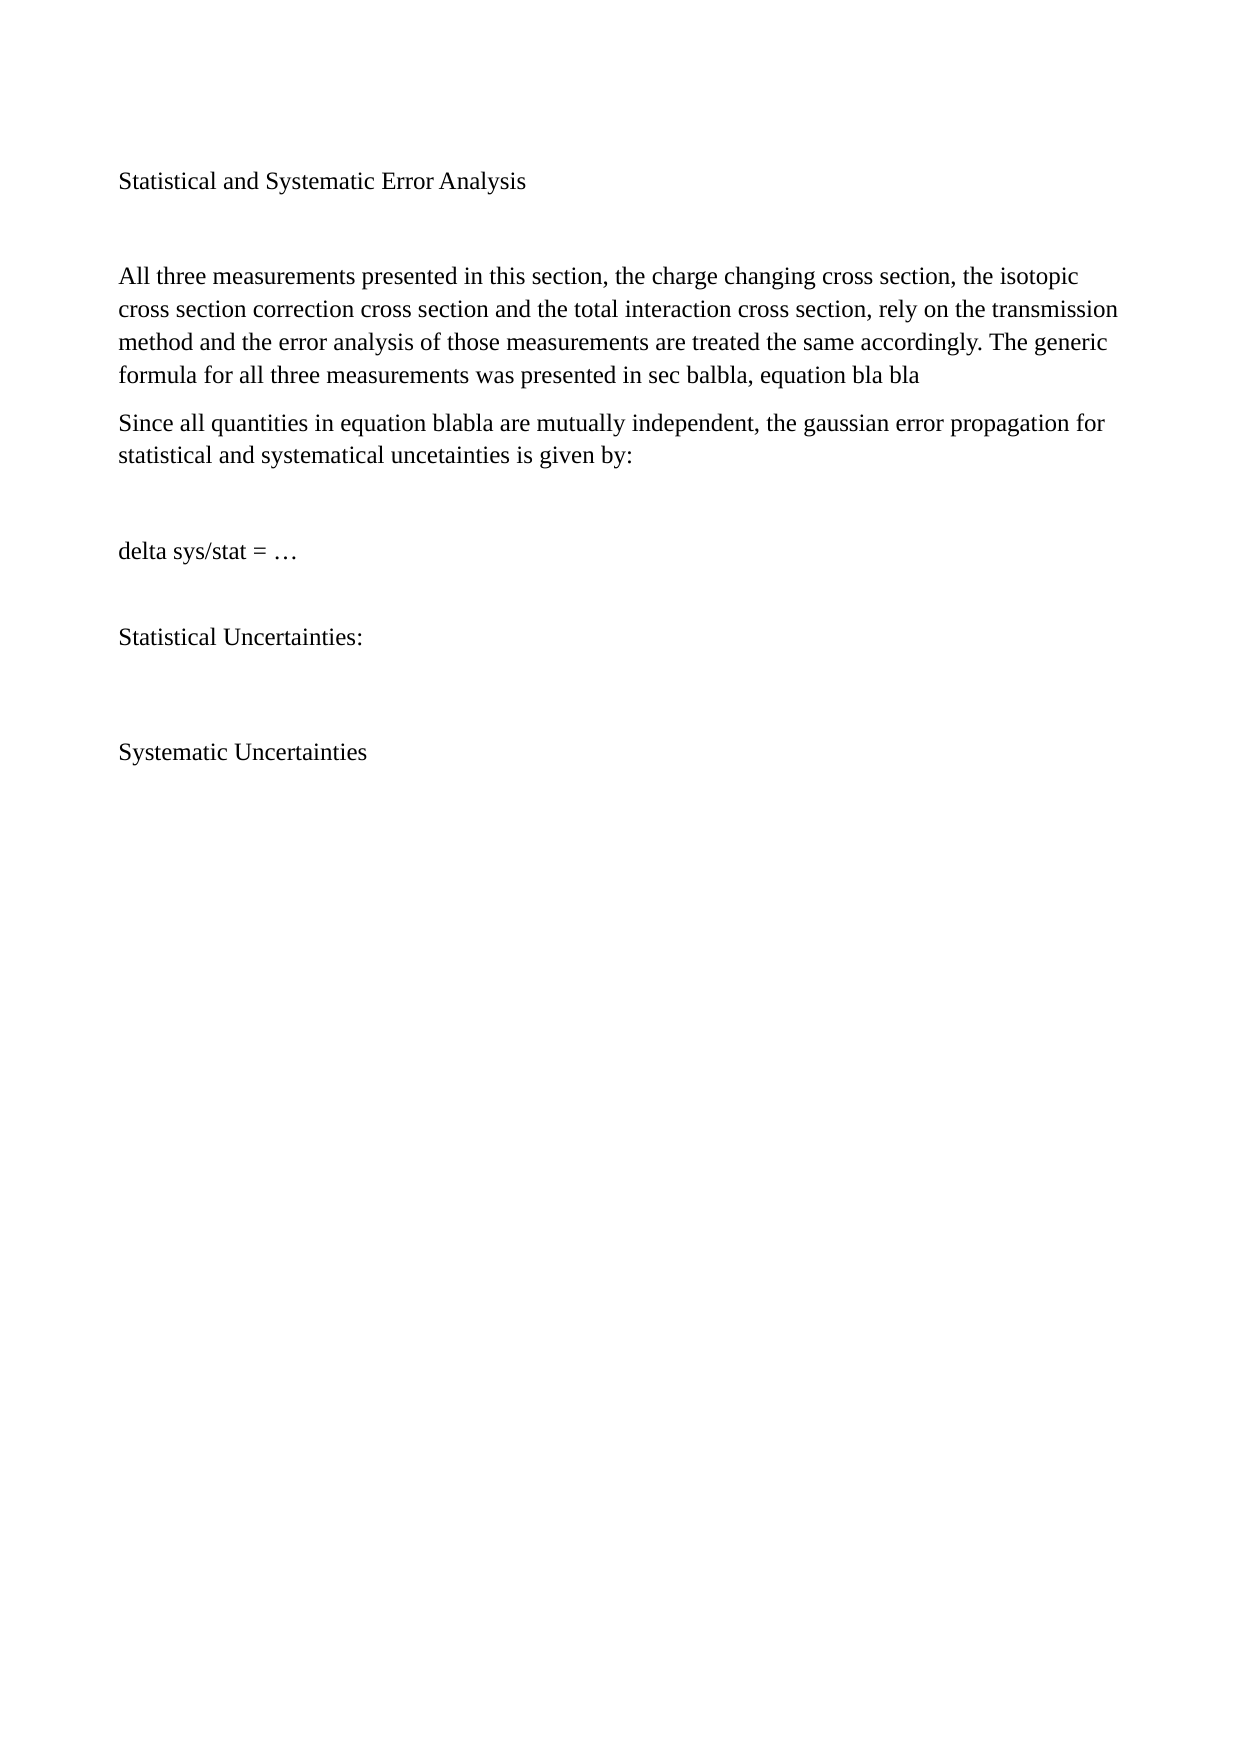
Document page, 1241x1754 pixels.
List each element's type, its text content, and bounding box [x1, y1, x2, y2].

text Statistical Uncertainties: [118, 622, 1122, 651]
text Since all quantities in equation blabla are mutually independent, the gaussian error propagation for statistical and systematical uncetainties is given by: [118, 408, 1122, 469]
text Systematic Uncertainties [118, 737, 1122, 766]
text Statistical and Systematic Error Analysis [118, 166, 1122, 194]
text All three measurements presented in this section, the charge changing cross section, the isotopic cross section correction cross section and the total interaction cross section, rely on the transmission method and the error analysis of those measurements are treated the same accordingly. The generic formula for all three measurements was presented in sec balbla, equation bla bla [118, 261, 1122, 389]
text delta sys/stat = … [118, 536, 1122, 564]
